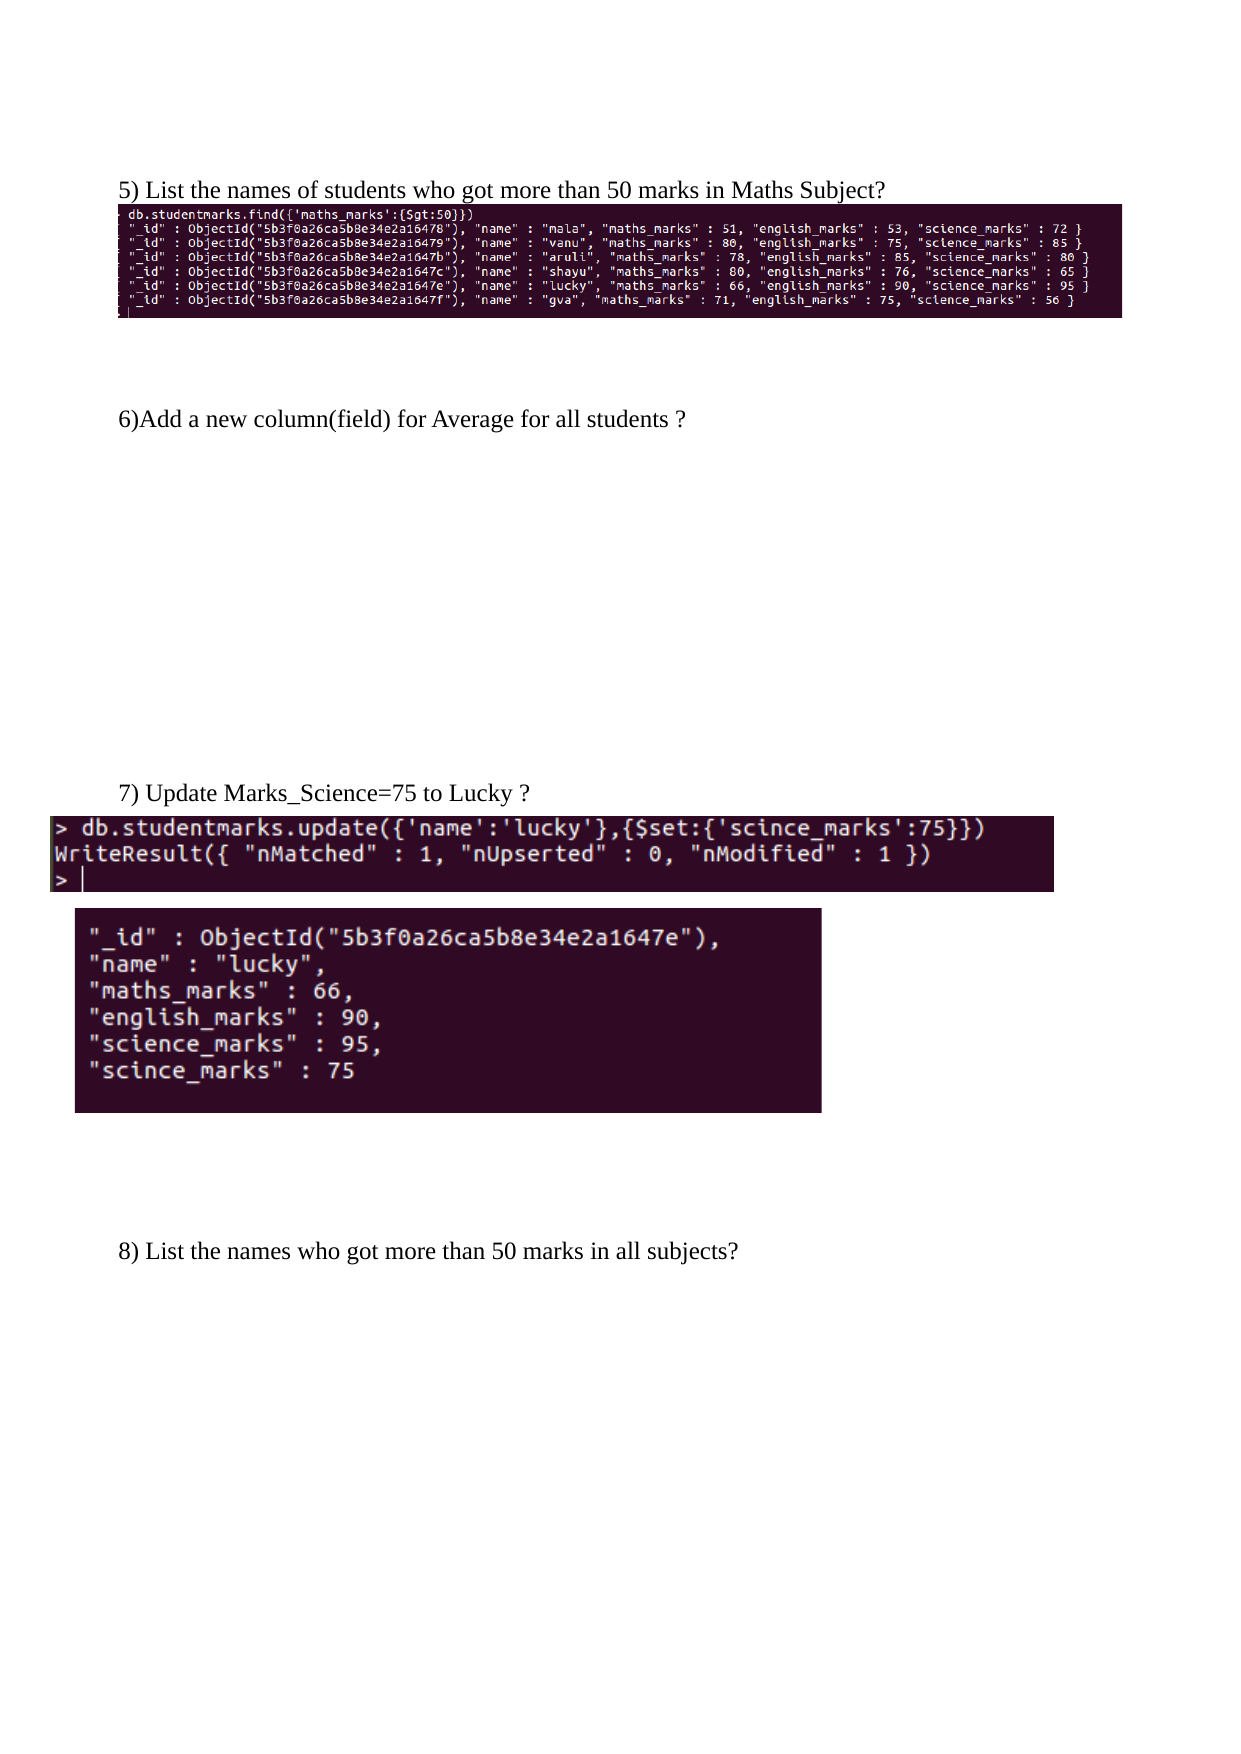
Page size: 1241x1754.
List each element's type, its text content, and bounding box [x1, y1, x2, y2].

picture [50, 816, 1054, 892]
text 5) List the names of students who got more than 50 marks in Maths Subject? [118, 176, 1122, 204]
picture [118, 204, 1123, 318]
text 7) Update Marks_Science=75 to Lucky ? [118, 778, 1122, 806]
picture [74, 908, 822, 1113]
text 8) List the names who got more than 50 marks in all subjects? [118, 1236, 1122, 1265]
text 6)Add a new column(field) for Average for all students ? [118, 404, 1122, 433]
